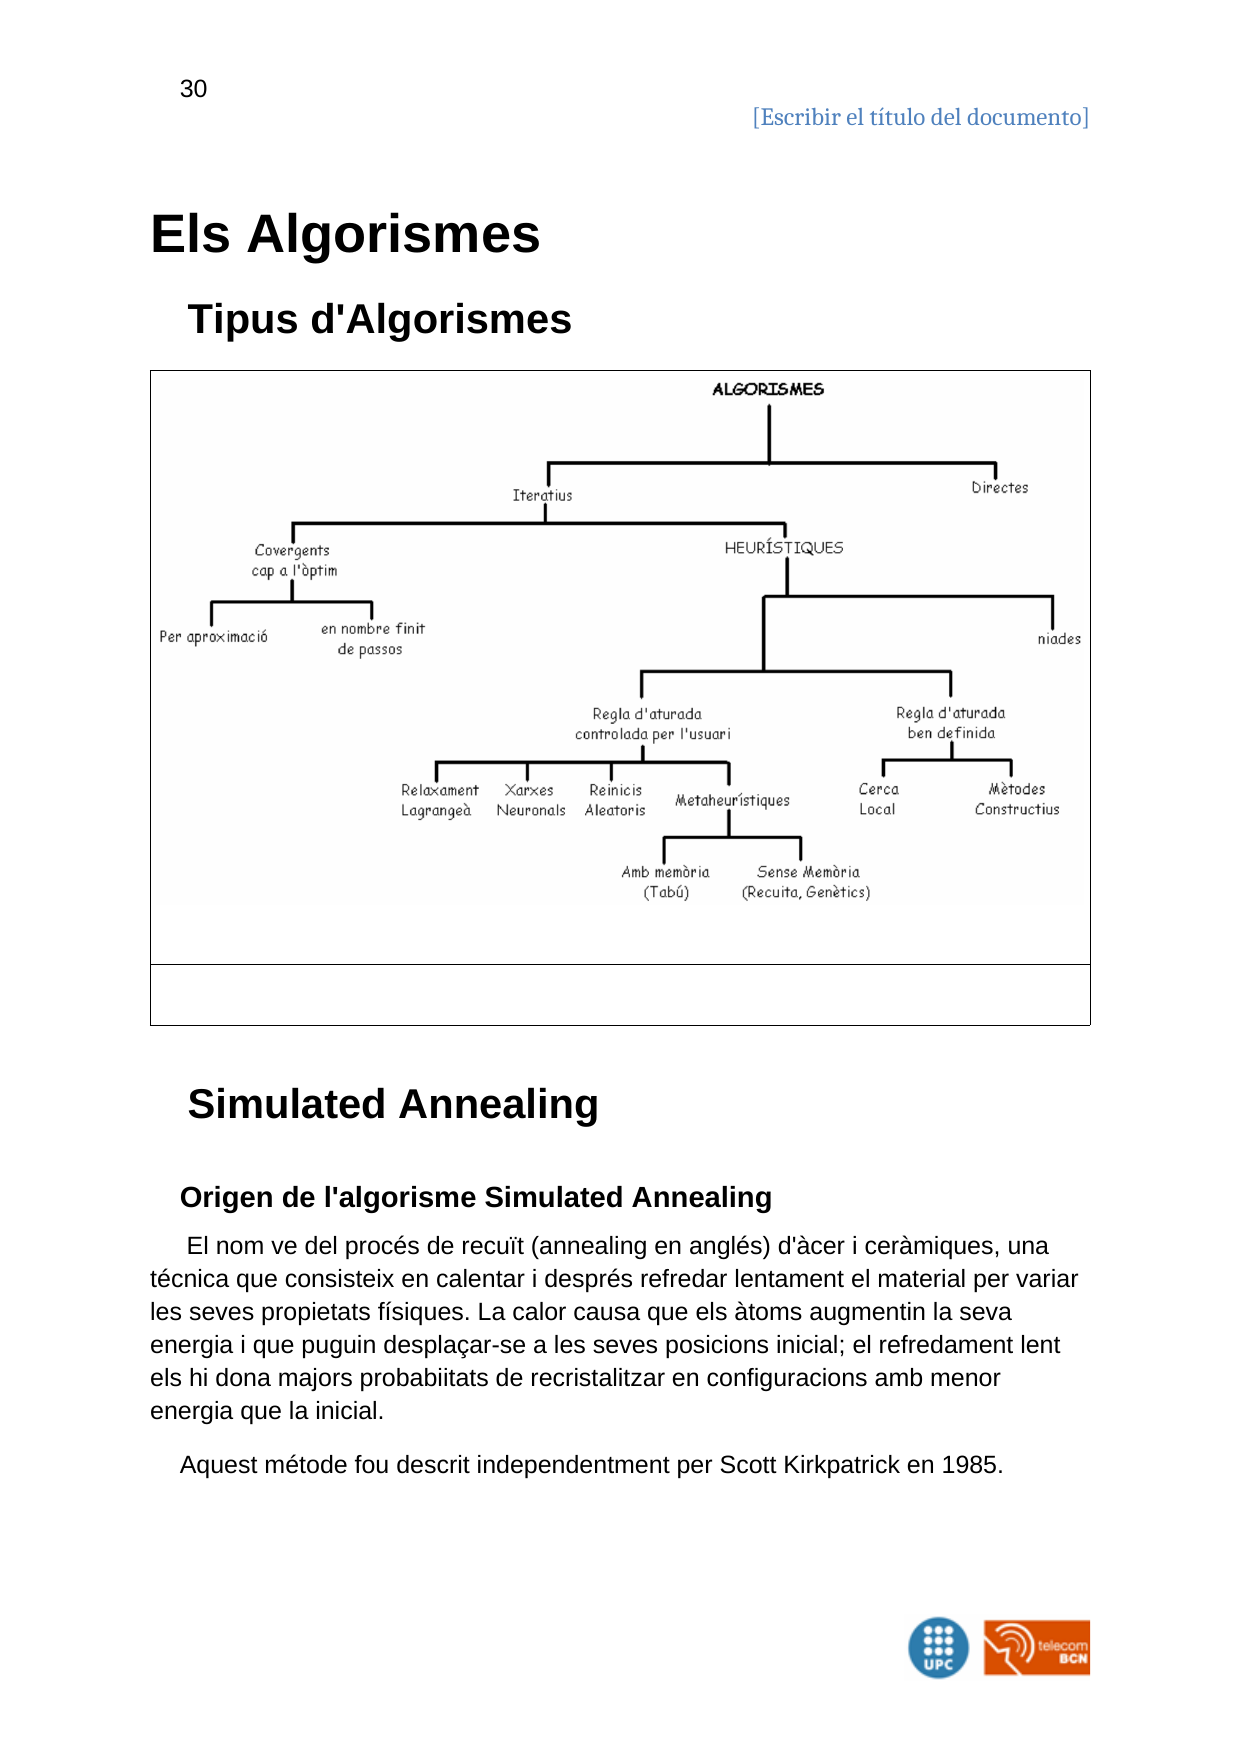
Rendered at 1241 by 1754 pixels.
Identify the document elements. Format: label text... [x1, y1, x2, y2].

table_cell [151, 965, 1090, 1025]
text El nom ve del procés de recuït (annealing en anglés) d'àcer i ceràmiques, una técnica que consisteix en calentar i després refredar lentament el material per variar les seves propietats físiques. La calor causa que els àtoms augmentin la seva energia i que puguin desplaçar-se a les seves posicions inicial; el refredament lent els hi dona majors probabiitats de recristalitzar en configuracions amb menor energia que la inicial. [150, 1231, 1090, 1425]
subtitle Els Algorismes [150, 202, 1090, 264]
subtitle Simulated Annealing [187, 1079, 1090, 1127]
subtitle Tipus d'Algorismes [187, 294, 1090, 342]
table_header [151, 905, 1090, 964]
subtitle Origen de l'algorisme Simulated Annealing [150, 1180, 1090, 1214]
picture [155, 375, 1085, 905]
picture [904, 1614, 1091, 1681]
table_header [151, 371, 1090, 904]
text Aquest métode fou descrit independentment per Scott Kirkpatrick en 1985. [150, 1450, 1090, 1479]
